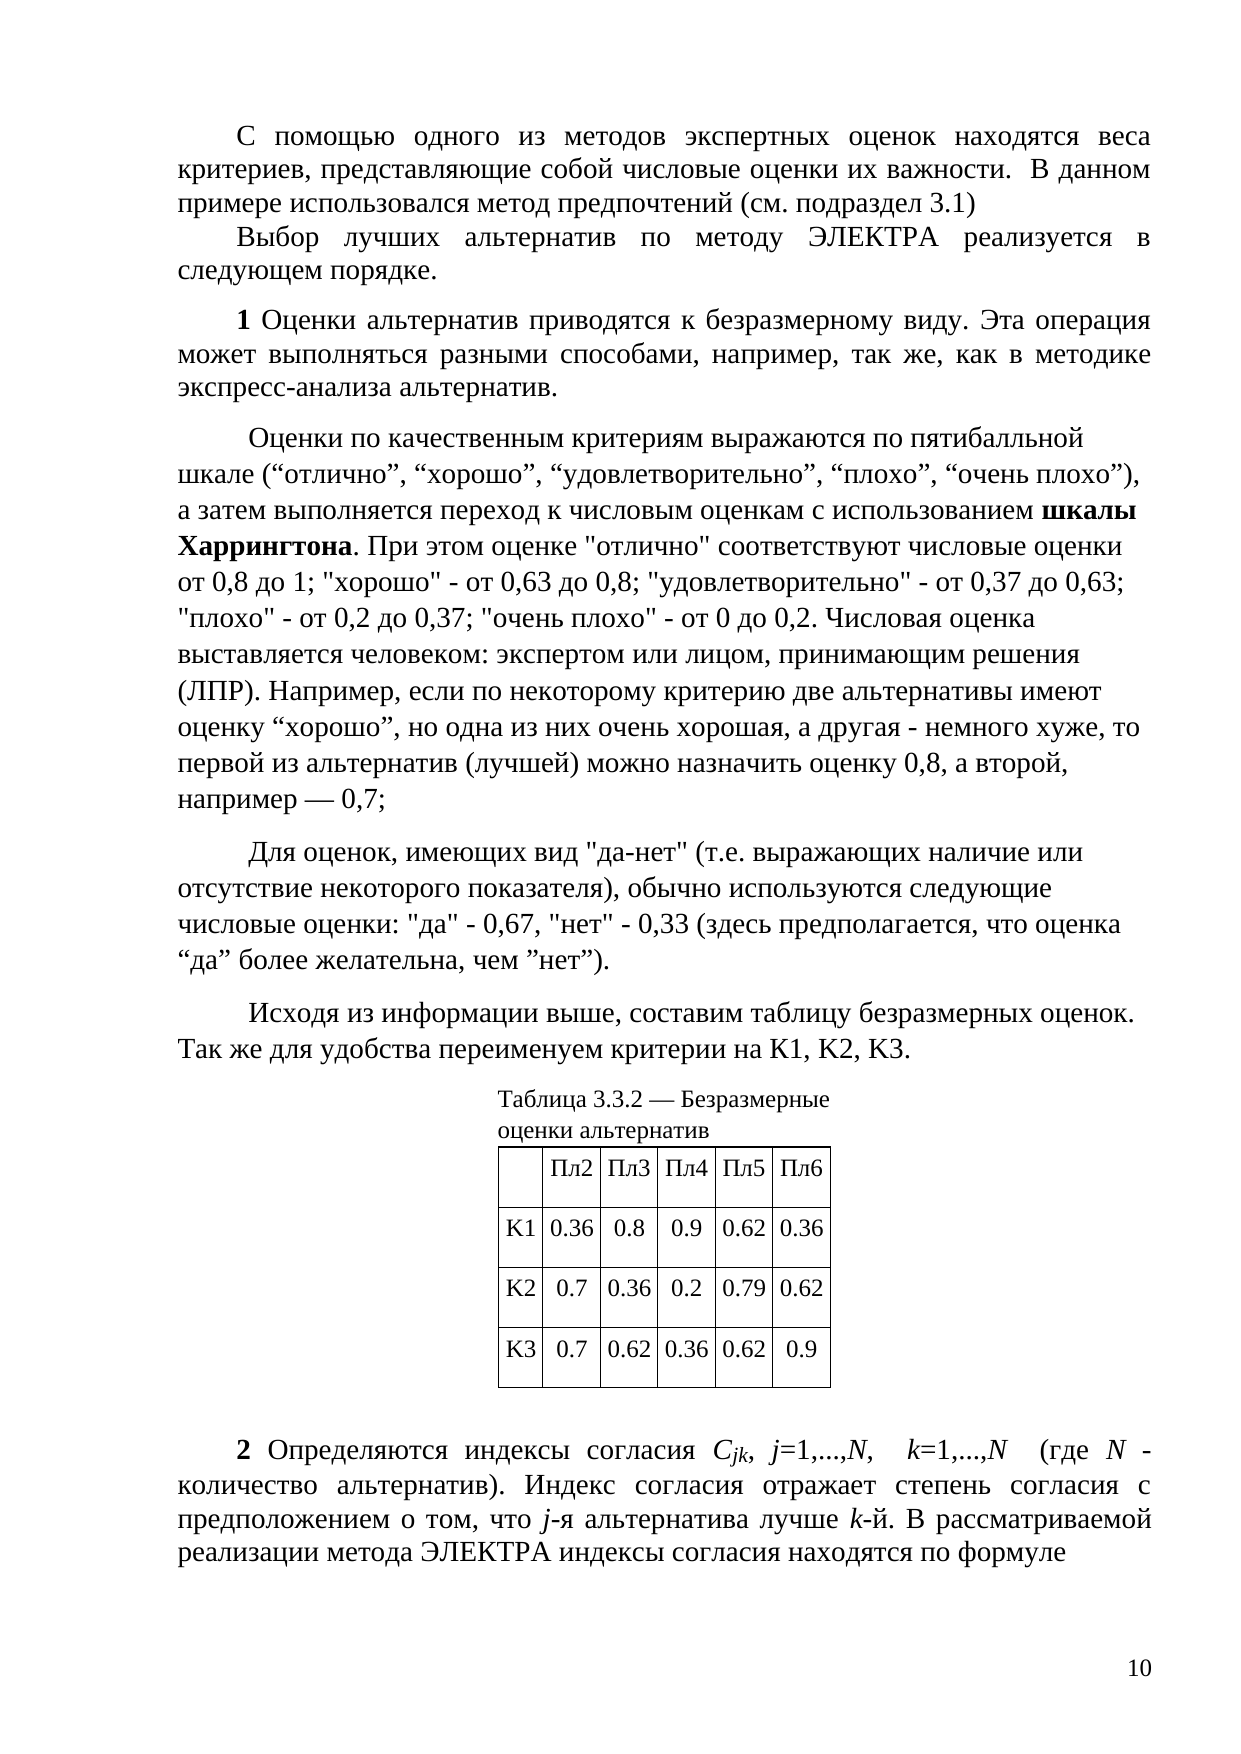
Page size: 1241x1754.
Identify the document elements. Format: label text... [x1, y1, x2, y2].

table_cell K1 [499, 1208, 542, 1267]
table_cell K2 [499, 1268, 542, 1327]
table_cell 0.2 [658, 1268, 715, 1327]
table_header Пл3 [601, 1148, 657, 1207]
text оценки альтернатив [177, 1115, 1152, 1144]
text Таблица 3.3.2 — Безразмерные [177, 1084, 1152, 1113]
table_cell 0.9 [658, 1208, 715, 1267]
table_cell 0.36 [601, 1268, 657, 1327]
table_cell 0.7 [543, 1328, 600, 1387]
table_cell 0.9 [773, 1328, 830, 1387]
table_cell K3 [499, 1328, 542, 1387]
text 2 Определяются индексы согласия Cjk, j=1,...,N, k=1,...,N (где N - количество альтернатив). Индекс согласия отражает степень согласия с предположением о том, что j-я альтернатива лучше k-й. В рассматриваемой реализации метода ЭЛЕКТРА индексы согласия находятся по формуле [177, 1424, 1152, 1568]
table_cell 0.62 [716, 1328, 772, 1387]
table_header [499, 1148, 542, 1207]
table_cell 0.7 [543, 1268, 600, 1327]
table_cell 0.62 [716, 1208, 772, 1267]
table_cell 0.36 [773, 1208, 830, 1267]
table_header Пл4 [658, 1148, 715, 1207]
table_header Пл2 [543, 1148, 600, 1207]
table_header Пл6 [773, 1148, 830, 1207]
table_cell 0.36 [658, 1328, 715, 1387]
table_cell 0.62 [773, 1268, 830, 1327]
text Исходя из информации выше, составим таблицу безразмерных оценок. Так же для удобства переименуем критерии на К1, K2, K3. [177, 995, 1152, 1065]
table_cell 0.36 [543, 1208, 600, 1267]
table_cell 0.8 [601, 1208, 657, 1267]
text Оценки по качественным критериям выражаются по пятибалльной шкале (“отлично”, “хорошо”, “удовлетворительно”, “плохо”, “очень плохо”), а затем выполняется переход к числовым оценкам с использованием шкалы Харрингтона. При этом оценке "отлично" соответствуют числовые оценки от 0,8 до 1; "хорошо" - от 0,63 до 0,8; "удовлетворительно" - от 0,37 до 0,63; "плохо" - от 0,2 до 0,37; "очень плохо" - от 0 до 0,2. Числовая оценка выставляется человеком: экспертом или лицом, принимающим решения (ЛПР). Например, если по некоторому критерию две альтернативы имеют оценку “хорошо”, но одна из них очень хорошая, а другая - немного хуже, то первой из альтернатив (лучшей) можно назначить оценку 0,8, а второй, например — 0,7; [177, 420, 1152, 815]
text Для оценок, имеющих вид "да-нет" (т.е. выражающих наличие или отсутствие некоторого показателя), обычно используются следующие числовые оценки: "да" - 0,67, "нет" - 0,33 (здесь предполагается, что оценка “да” более желательна, чем ”нет”). [177, 834, 1152, 976]
table_header Пл5 [716, 1148, 772, 1207]
table_cell 0.79 [716, 1268, 772, 1327]
text Выбор лучших альтернатив по методу ЭЛЕКТРА реализуется в следующем порядке. [177, 219, 1152, 286]
text С помощью одного из методов экспертных оценок находятся веса критериев, представляющие собой числовые оценки их важности. В данном примере использовался метод предпочтений (см. подраздел 3.1) [177, 118, 1152, 219]
table_cell 0.62 [601, 1328, 657, 1387]
text 1 Оценки альтернатив приводятся к безразмерному виду. Эта операция может выполняться разными способами, например, так же, как в методике экспресс-анализа альтернатив. [177, 302, 1152, 403]
